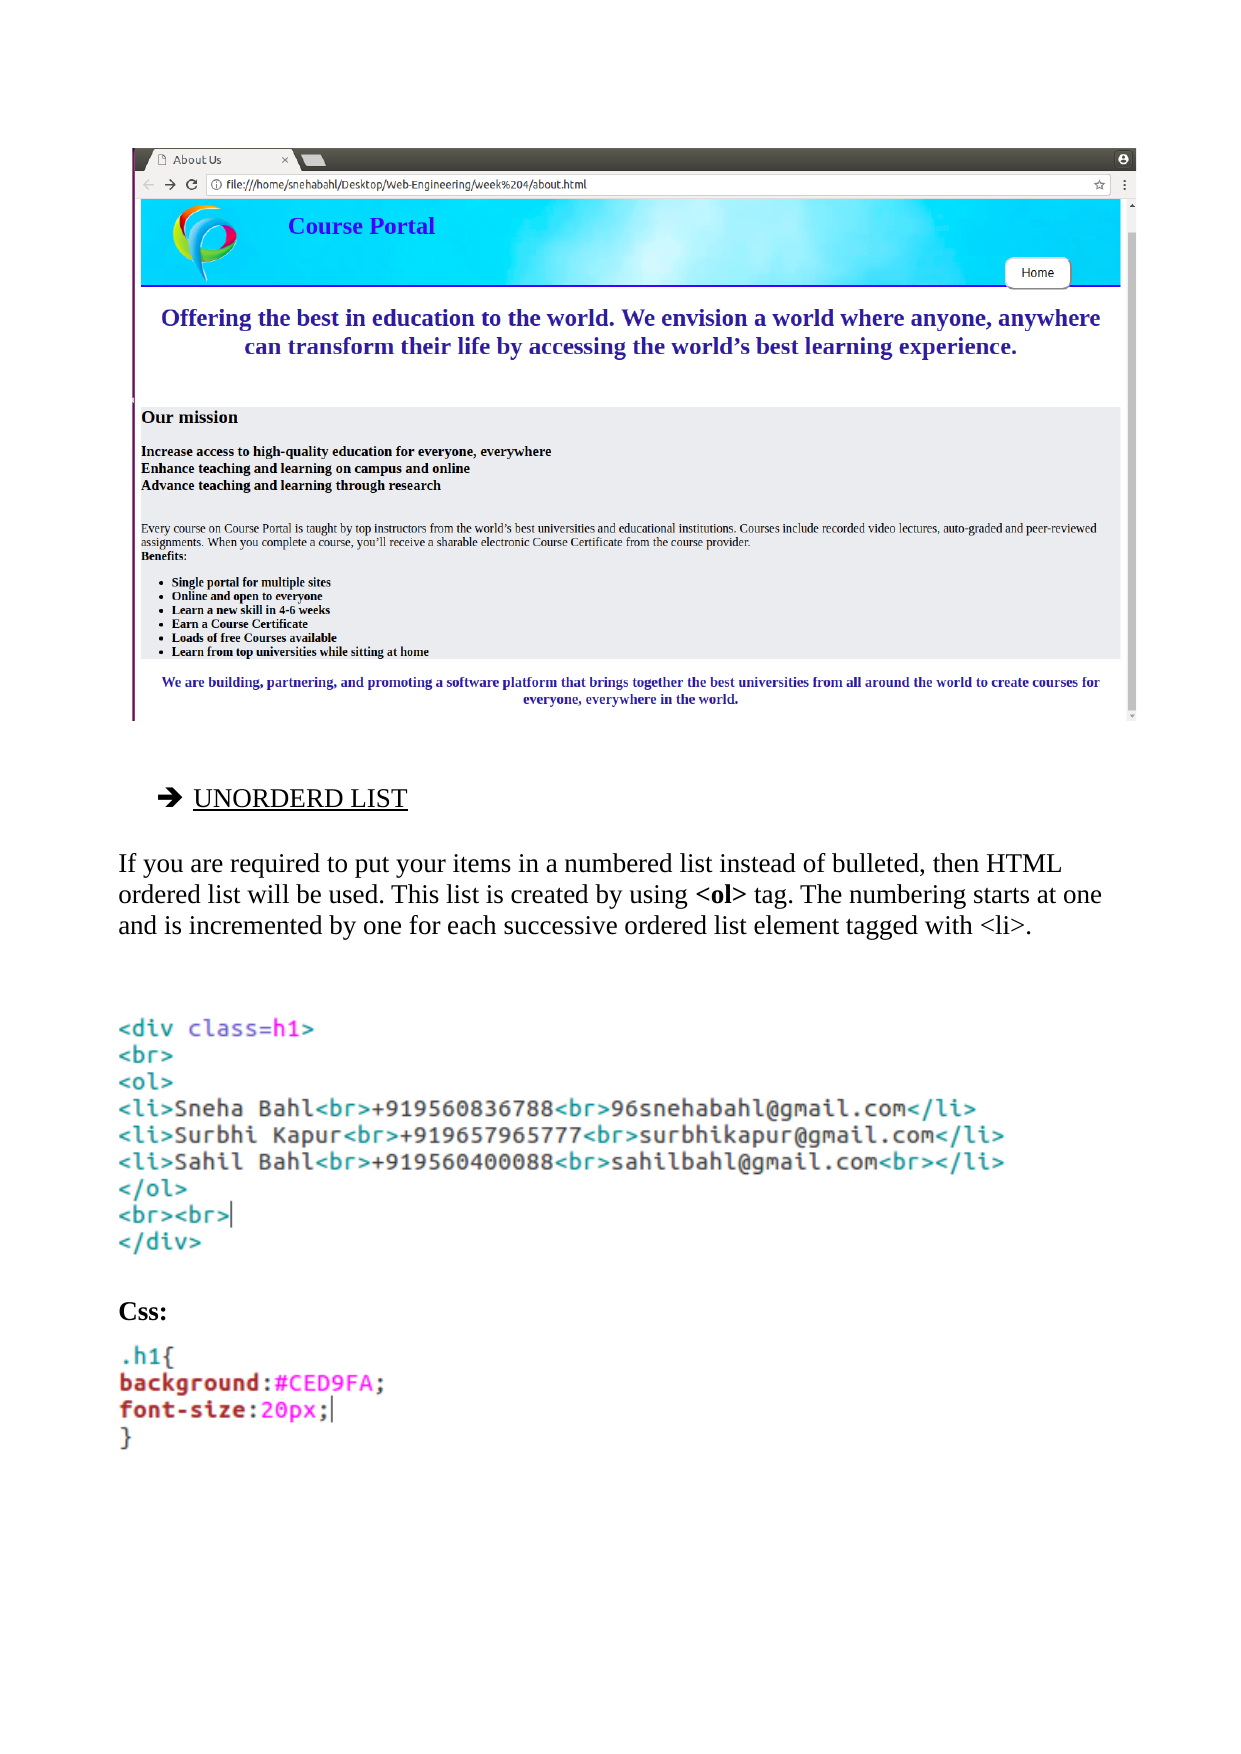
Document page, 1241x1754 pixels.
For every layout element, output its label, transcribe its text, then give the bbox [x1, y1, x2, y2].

text If you are required to put your items in a numbered list instead of bulleted, then HTML ordered list will be used. This list is created by using <ol> tag. The numbering starts at one and is incremented by one for each successive ordered list element tagged with <li>. [118, 847, 1122, 941]
picture [132, 148, 1137, 721]
text Css: [118, 1295, 1122, 1326]
picture [118, 1329, 413, 1470]
picture [118, 1002, 1057, 1264]
list UNORDERD LIST [156, 782, 1122, 813]
